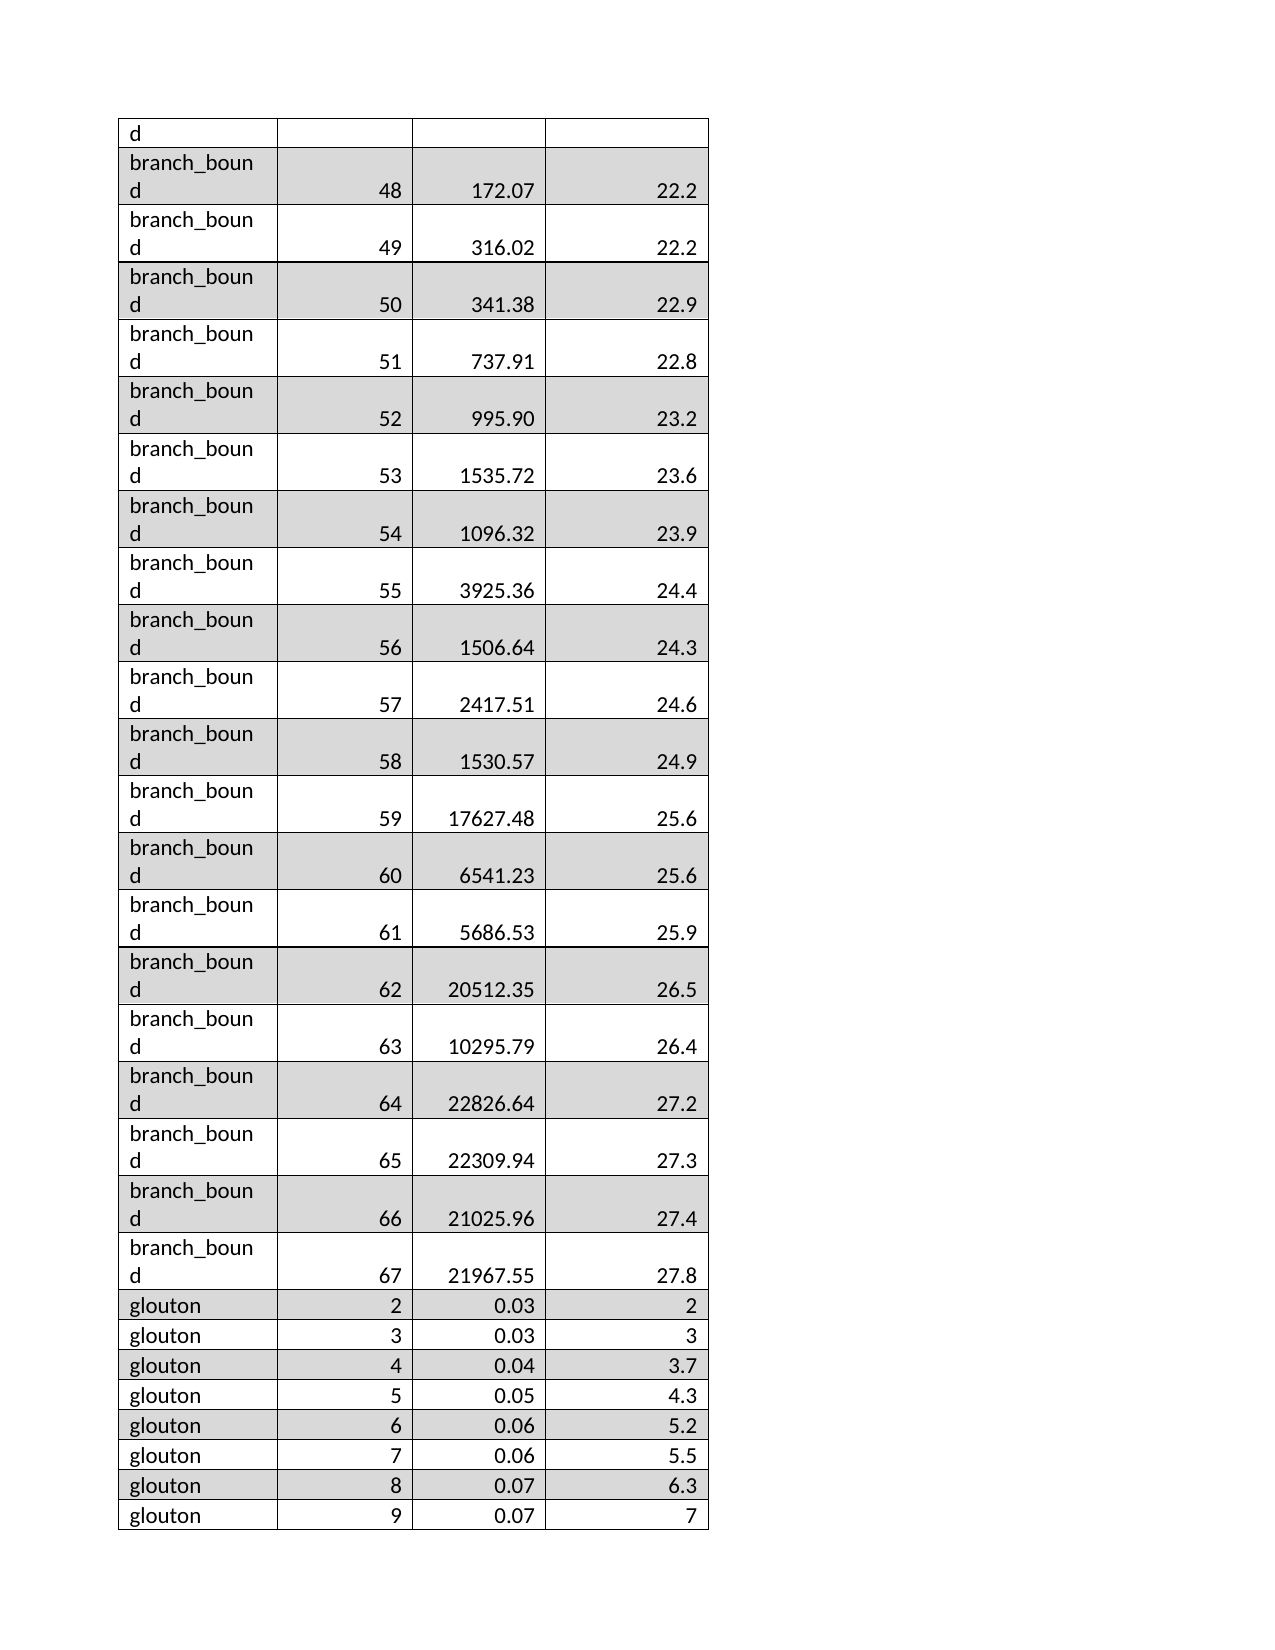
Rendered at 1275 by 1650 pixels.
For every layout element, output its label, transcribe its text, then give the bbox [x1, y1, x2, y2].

table_cell 6 [278, 1410, 412, 1439]
table_cell 66 [278, 1176, 412, 1232]
table_cell 172.07 [413, 148, 545, 204]
table_cell 6541.23 [413, 833, 545, 889]
table_cell glouton [119, 1350, 277, 1379]
table_cell 24.6 [546, 662, 708, 718]
table_cell 1535.72 [413, 434, 545, 490]
table_cell 2 [546, 1290, 708, 1319]
table_cell glouton [119, 1500, 277, 1529]
table_cell 60 [278, 833, 412, 889]
table_cell 27.2 [546, 1062, 708, 1118]
table_cell 1506.64 [413, 605, 545, 661]
table_cell branch_bound [119, 890, 277, 946]
table_cell 24.9 [546, 719, 708, 775]
table_cell 5.5 [546, 1440, 708, 1469]
table_cell 3.7 [546, 1350, 708, 1379]
table_cell 2417.51 [413, 662, 545, 718]
table_cell 0.07 [413, 1500, 545, 1529]
table_cell glouton [119, 1290, 277, 1319]
table_cell 61 [278, 890, 412, 946]
table_cell [278, 119, 412, 147]
table_cell [546, 119, 708, 147]
table_cell branch_bound [119, 662, 277, 718]
table_cell 3 [278, 1320, 412, 1349]
table_cell 63 [278, 1005, 412, 1061]
table_cell 4.3 [546, 1380, 708, 1409]
table_cell glouton [119, 1440, 277, 1469]
table_cell 55 [278, 548, 412, 604]
table_cell 5 [278, 1380, 412, 1409]
table_cell 48 [278, 148, 412, 204]
table_cell 49 [278, 205, 412, 261]
table_cell 17627.48 [413, 776, 545, 832]
table_cell d [119, 119, 277, 147]
table_cell 53 [278, 434, 412, 490]
table_cell 10295.79 [413, 1005, 545, 1061]
table_cell 8 [278, 1470, 412, 1499]
table_cell 59 [278, 776, 412, 832]
table_cell branch_bound [119, 1005, 277, 1061]
table_cell 22.2 [546, 205, 708, 261]
table_cell 25.6 [546, 776, 708, 832]
table_cell 23.6 [546, 434, 708, 490]
table_cell branch_bound [119, 833, 277, 889]
table_cell 27.8 [546, 1233, 708, 1289]
table_cell glouton [119, 1320, 277, 1349]
table_cell branch_bound [119, 377, 277, 433]
table_cell 24.3 [546, 605, 708, 661]
table_cell branch_bound [119, 719, 277, 775]
table_cell 5.2 [546, 1410, 708, 1439]
table_cell 0.05 [413, 1380, 545, 1409]
table_cell 21967.55 [413, 1233, 545, 1289]
table_cell 0.07 [413, 1470, 545, 1499]
table_cell 65 [278, 1119, 412, 1175]
table_cell 25.6 [546, 833, 708, 889]
table_cell 22.9 [546, 263, 708, 318]
table_cell 27.3 [546, 1119, 708, 1175]
table_cell branch_bound [119, 434, 277, 490]
table_cell 4 [278, 1350, 412, 1379]
table_cell 3925.36 [413, 548, 545, 604]
table_cell branch_bound [119, 776, 277, 832]
table_cell 737.91 [413, 320, 545, 376]
table_cell 0.06 [413, 1440, 545, 1469]
table_cell 995.90 [413, 377, 545, 433]
table_cell 52 [278, 377, 412, 433]
table_cell 24.4 [546, 548, 708, 604]
table_cell branch_bound [119, 148, 277, 204]
table_cell 51 [278, 320, 412, 376]
table_cell 0.03 [413, 1320, 545, 1349]
table_cell branch_bound [119, 1176, 277, 1232]
table_cell 54 [278, 491, 412, 547]
table_cell 22.2 [546, 148, 708, 204]
table_cell 27.4 [546, 1176, 708, 1232]
table_cell [413, 119, 545, 147]
table_cell 22826.64 [413, 1062, 545, 1118]
table_cell 9 [278, 1500, 412, 1529]
table_cell 0.04 [413, 1350, 545, 1379]
table_cell 0.03 [413, 1290, 545, 1319]
table_cell 1530.57 [413, 719, 545, 775]
table_cell 1096.32 [413, 491, 545, 547]
table_cell 56 [278, 605, 412, 661]
table_cell 21025.96 [413, 1176, 545, 1232]
table_cell 23.2 [546, 377, 708, 433]
table_cell glouton [119, 1410, 277, 1439]
table_cell 58 [278, 719, 412, 775]
table_cell branch_bound [119, 205, 277, 261]
table_cell 23.9 [546, 491, 708, 547]
table_cell 6.3 [546, 1470, 708, 1499]
table_cell 5686.53 [413, 890, 545, 946]
table_cell 0.06 [413, 1410, 545, 1439]
table_cell 22309.94 [413, 1119, 545, 1175]
table_cell branch_bound [119, 605, 277, 661]
table_cell glouton [119, 1470, 277, 1499]
table_cell 22.8 [546, 320, 708, 376]
table_cell 20512.35 [413, 948, 545, 1003]
table_cell 57 [278, 662, 412, 718]
table_cell branch_bound [119, 948, 277, 1003]
table_cell 3 [546, 1320, 708, 1349]
table_cell 25.9 [546, 890, 708, 946]
table_cell 7 [278, 1440, 412, 1469]
table_cell 26.5 [546, 948, 708, 1003]
table_cell 2 [278, 1290, 412, 1319]
table_cell 62 [278, 948, 412, 1003]
table_cell branch_bound [119, 1119, 277, 1175]
table_cell branch_bound [119, 491, 277, 547]
table_cell branch_bound [119, 320, 277, 376]
table_cell glouton [119, 1380, 277, 1409]
table_cell 7 [546, 1500, 708, 1529]
table_cell 316.02 [413, 205, 545, 261]
table_cell 26.4 [546, 1005, 708, 1061]
table_cell branch_bound [119, 1062, 277, 1118]
table_cell 341.38 [413, 263, 545, 318]
table_cell branch_bound [119, 1233, 277, 1289]
table_cell 50 [278, 263, 412, 318]
table_cell branch_bound [119, 263, 277, 318]
table_cell 64 [278, 1062, 412, 1118]
table_cell branch_bound [119, 548, 277, 604]
table_cell 67 [278, 1233, 412, 1289]
